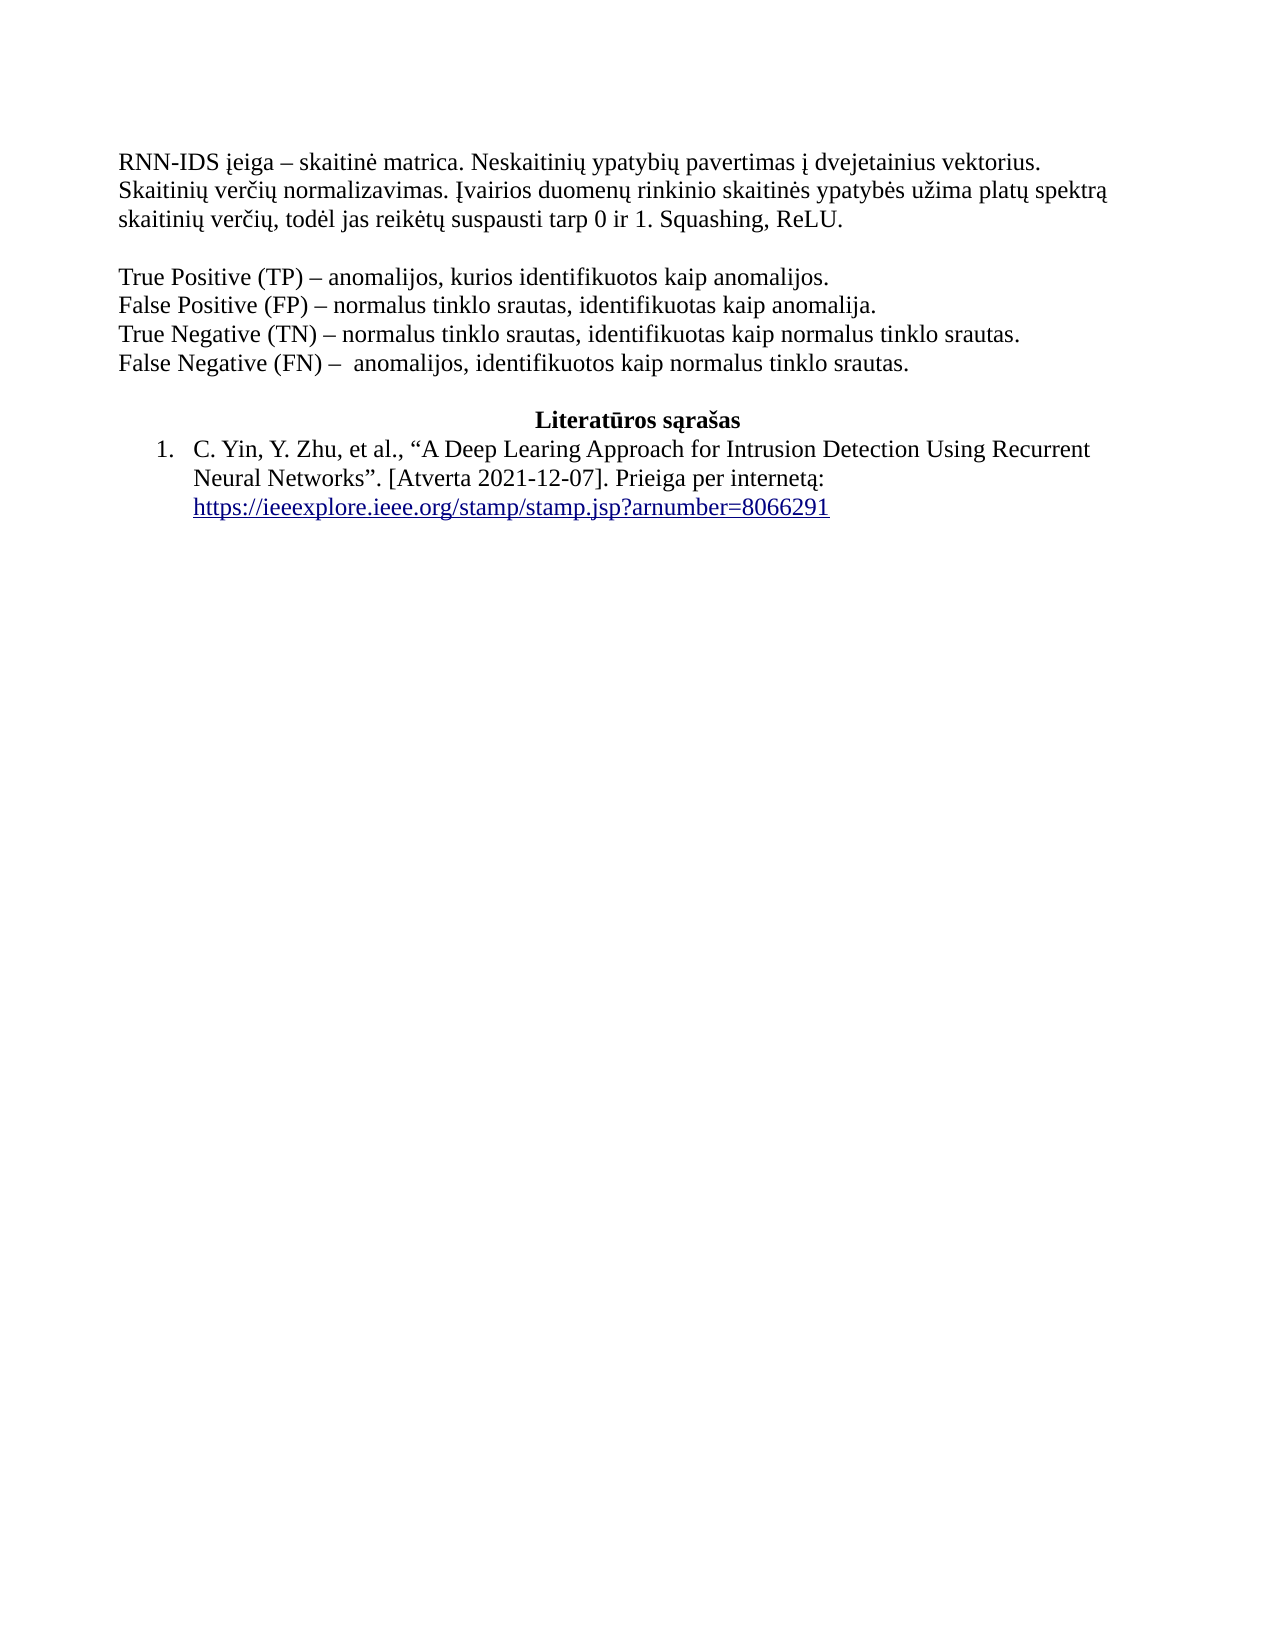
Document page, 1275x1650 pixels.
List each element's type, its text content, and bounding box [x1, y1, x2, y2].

text Literatūros sąrašas [118, 406, 1157, 434]
text False Negative (FN) – anomalijos, identifikuotos kaip normalus tinklo srautas. [118, 348, 1157, 377]
text Skaitinių verčių normalizavimas. Įvairios duomenų rinkinio skaitinės ypatybės užima platų spektrą skaitinių verčių, todėl jas reikėtų suspausti tarp 0 ir 1. Squashing, ReLU. [118, 176, 1157, 233]
text RNN-IDS įeiga – skaitinė matrica. Neskaitinių ypatybių pavertimas į dvejetainius vektorius. [118, 147, 1157, 176]
list C. Yin, Y. Zhu, et al., “A Deep Learing Approach for Intrusion Detection Using Recurrent Neural Networks”. [Atverta 2021-12-07]. Prieiga per internetą: https://ieeexplore.ieee.org/stamp/stamp.jsp?arnumber=8066291 [156, 434, 1157, 521]
text True Negative (TN) – normalus tinklo srautas, identifikuotas kaip normalus tinklo srautas. [118, 319, 1157, 348]
text True Positive (TP) – anomalijos, kurios identifikuotos kaip anomalijos. [118, 262, 1157, 291]
text False Positive (FP) – normalus tinklo srautas, identifikuotas kaip anomalija. [118, 291, 1157, 319]
